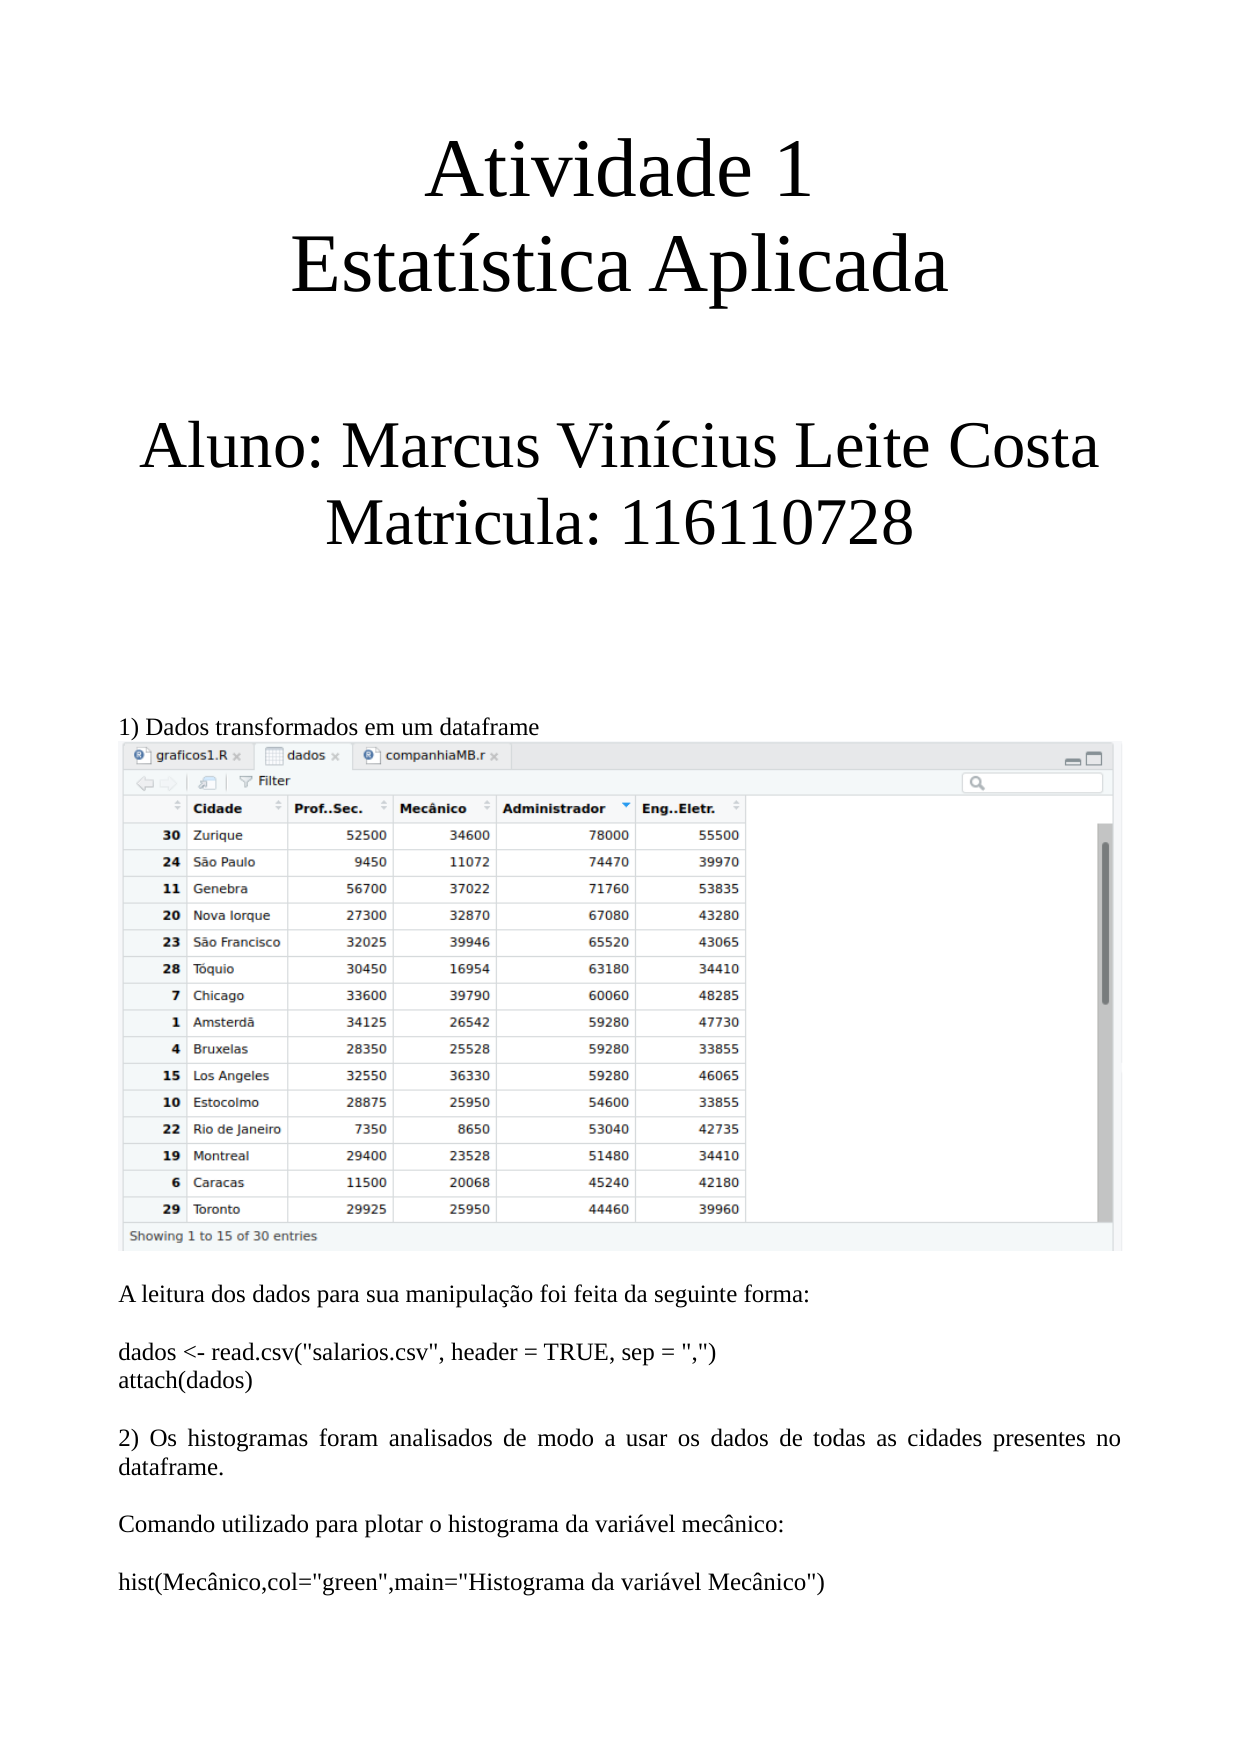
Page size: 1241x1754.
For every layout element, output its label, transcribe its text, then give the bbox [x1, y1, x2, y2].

text Aluno: Marcus Vinícius Leite Costa [118, 406, 1122, 482]
text Matricula: 116110728 [118, 482, 1122, 559]
text Comando utilizado para plotar o histograma da variável mecânico: [118, 1509, 1122, 1538]
picture [118, 741, 1123, 1251]
text A leitura dos dados para sua manipulação foi feita da seguinte forma: [118, 1279, 1122, 1308]
text 1) Dados transformados em um dataframe [118, 712, 1122, 741]
text 2) Os histogramas foram analisados de modo a usar os dados de todas as cidades presentes no dataframe. [118, 1423, 1122, 1481]
text attach(dados) [118, 1366, 1122, 1394]
text Atividade 1 [118, 118, 1122, 214]
text dados <- read.csv("salarios.csv", header = TRUE, sep = ",") [118, 1337, 1122, 1366]
text hist(Mecânico,col="green",main="Histograma da variável Mecânico") [118, 1567, 1122, 1596]
text Estatística Aplicada [118, 214, 1122, 310]
